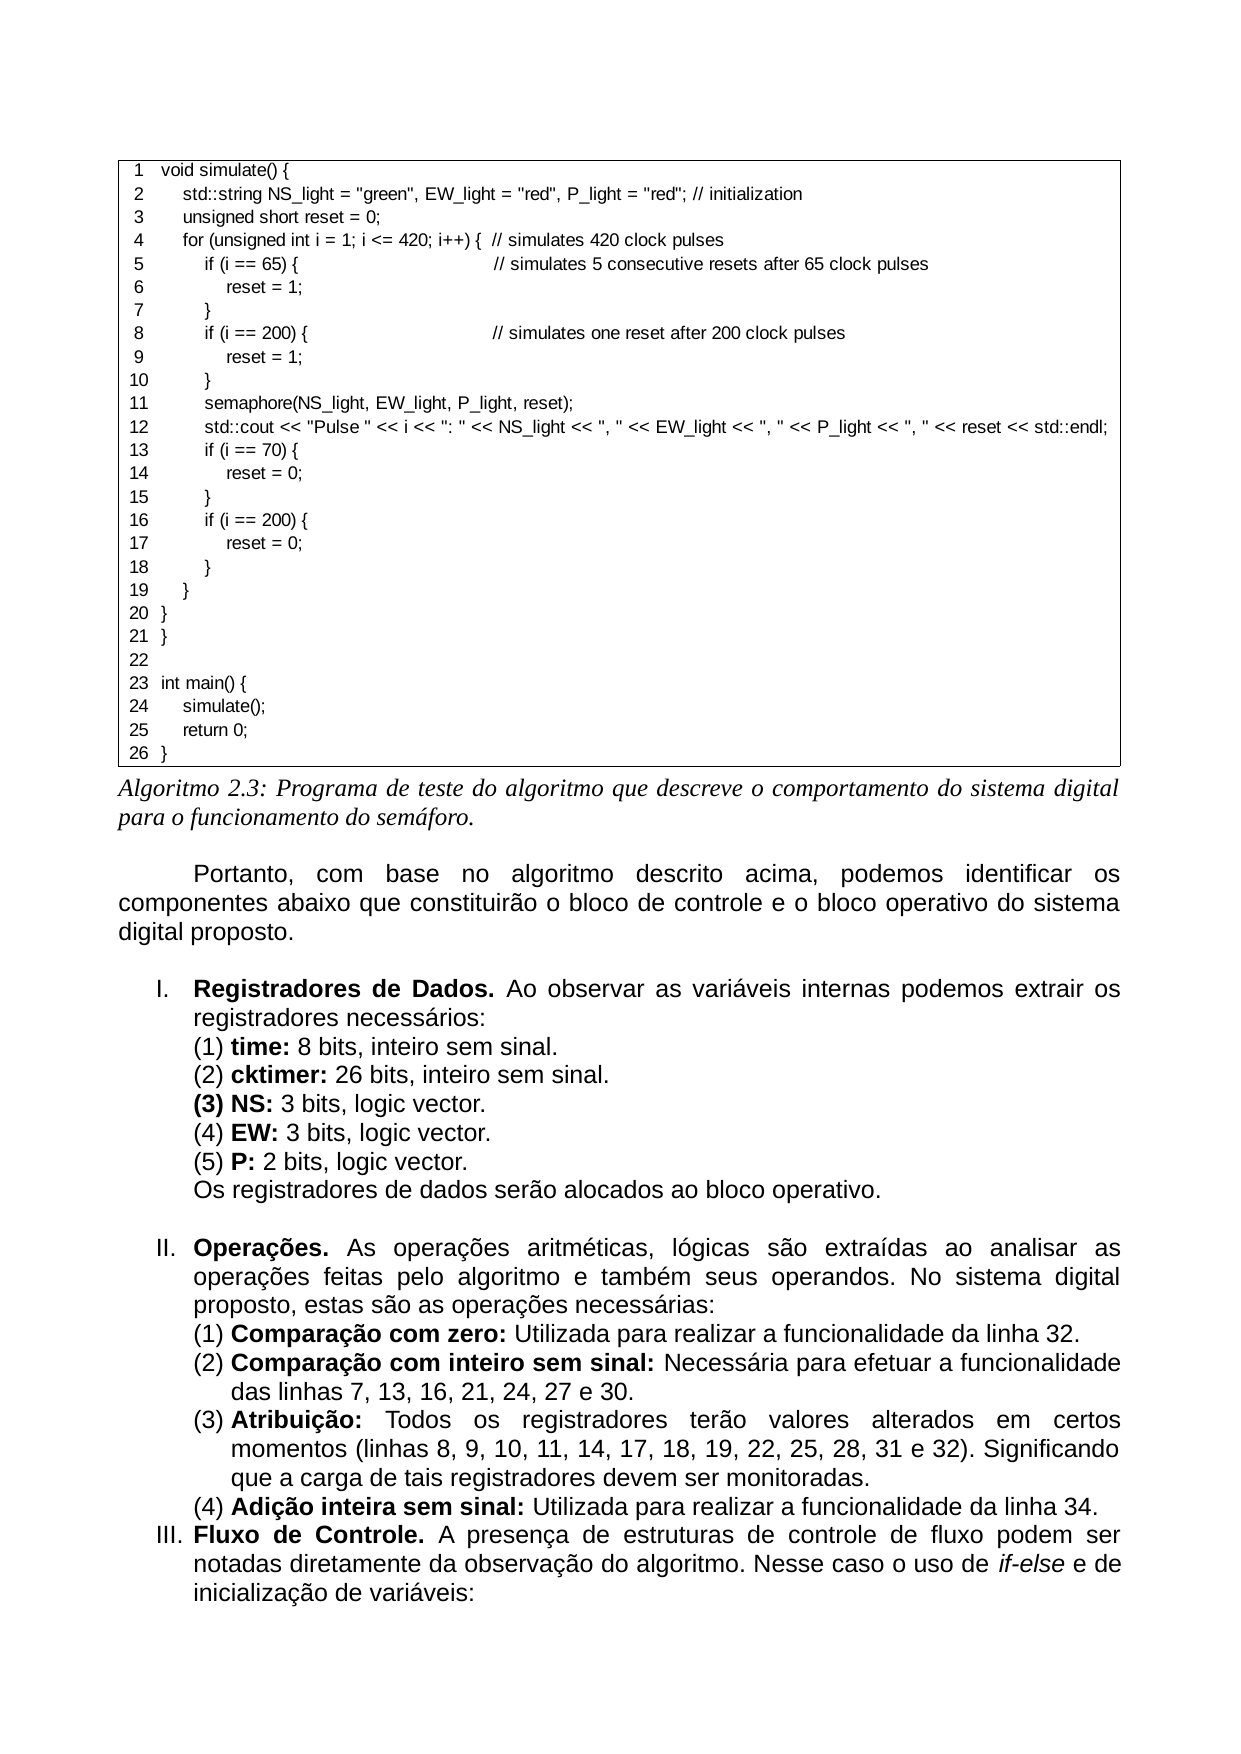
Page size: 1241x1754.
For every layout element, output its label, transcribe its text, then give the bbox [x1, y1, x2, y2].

list P: 2 bits, logic vector. [193, 1147, 1122, 1175]
list cktimer: 26 bits, inteiro sem sinal. [193, 1060, 1122, 1089]
list Comparação com zero: Utilizada para realizar a funcionalidade da linha 32. [193, 1319, 1122, 1348]
list EW: 3 bits, logic vector. [193, 1118, 1122, 1147]
list NS: 3 bits, logic vector. [193, 1089, 1122, 1118]
list Operações. As operações aritméticas, lógicas são extraídas ao analisar as operações feitas pelo algoritmo e também seus operandos. No sistema digital proposto, estas são as operações necessárias: [156, 1233, 1122, 1319]
list Adição inteira sem sinal: Utilizada para realizar a funcionalidade da linha 34. [193, 1492, 1122, 1520]
list Fluxo de Controle. A presença de estruturas de controle de fluxo podem ser notadas diretamente da observação do algoritmo. Nesse caso o uso de if-else e de inicialização de variáveis: [156, 1520, 1122, 1607]
text Portanto, com base no algoritmo descrito acima, podemos identificar os componentes abaixo que constituirão o bloco de controle e o bloco operativo do sistema digital proposto. [118, 859, 1122, 945]
text Algoritmo 2.3: Programa de teste do algoritmo que descreve o comportamento do sistema digital para o funcionamento do semáforo. [118, 159, 1122, 830]
list Registradores de Dados. Ao observar as variáveis internas podemos extrair os registradores necessários: [156, 974, 1122, 1032]
list Atribuição: Todos os registradores terão valores alterados em certos momentos (linhas 8, 9, 10, 11, 14, 17, 18, 19, 22, 25, 28, 31 e 32). Significando que a carga de tais registradores devem ser monitoradas. [193, 1405, 1122, 1492]
list time: 8 bits, inteiro sem sinal. [193, 1032, 1122, 1060]
list Comparação com inteiro sem sinal: Necessária para efetuar a funcionalidade das linhas 7, 13, 16, 21, 24, 27 e 30. [193, 1348, 1122, 1405]
text Os registradores de dados serão alocados ao bloco operativo. [118, 1175, 1122, 1204]
